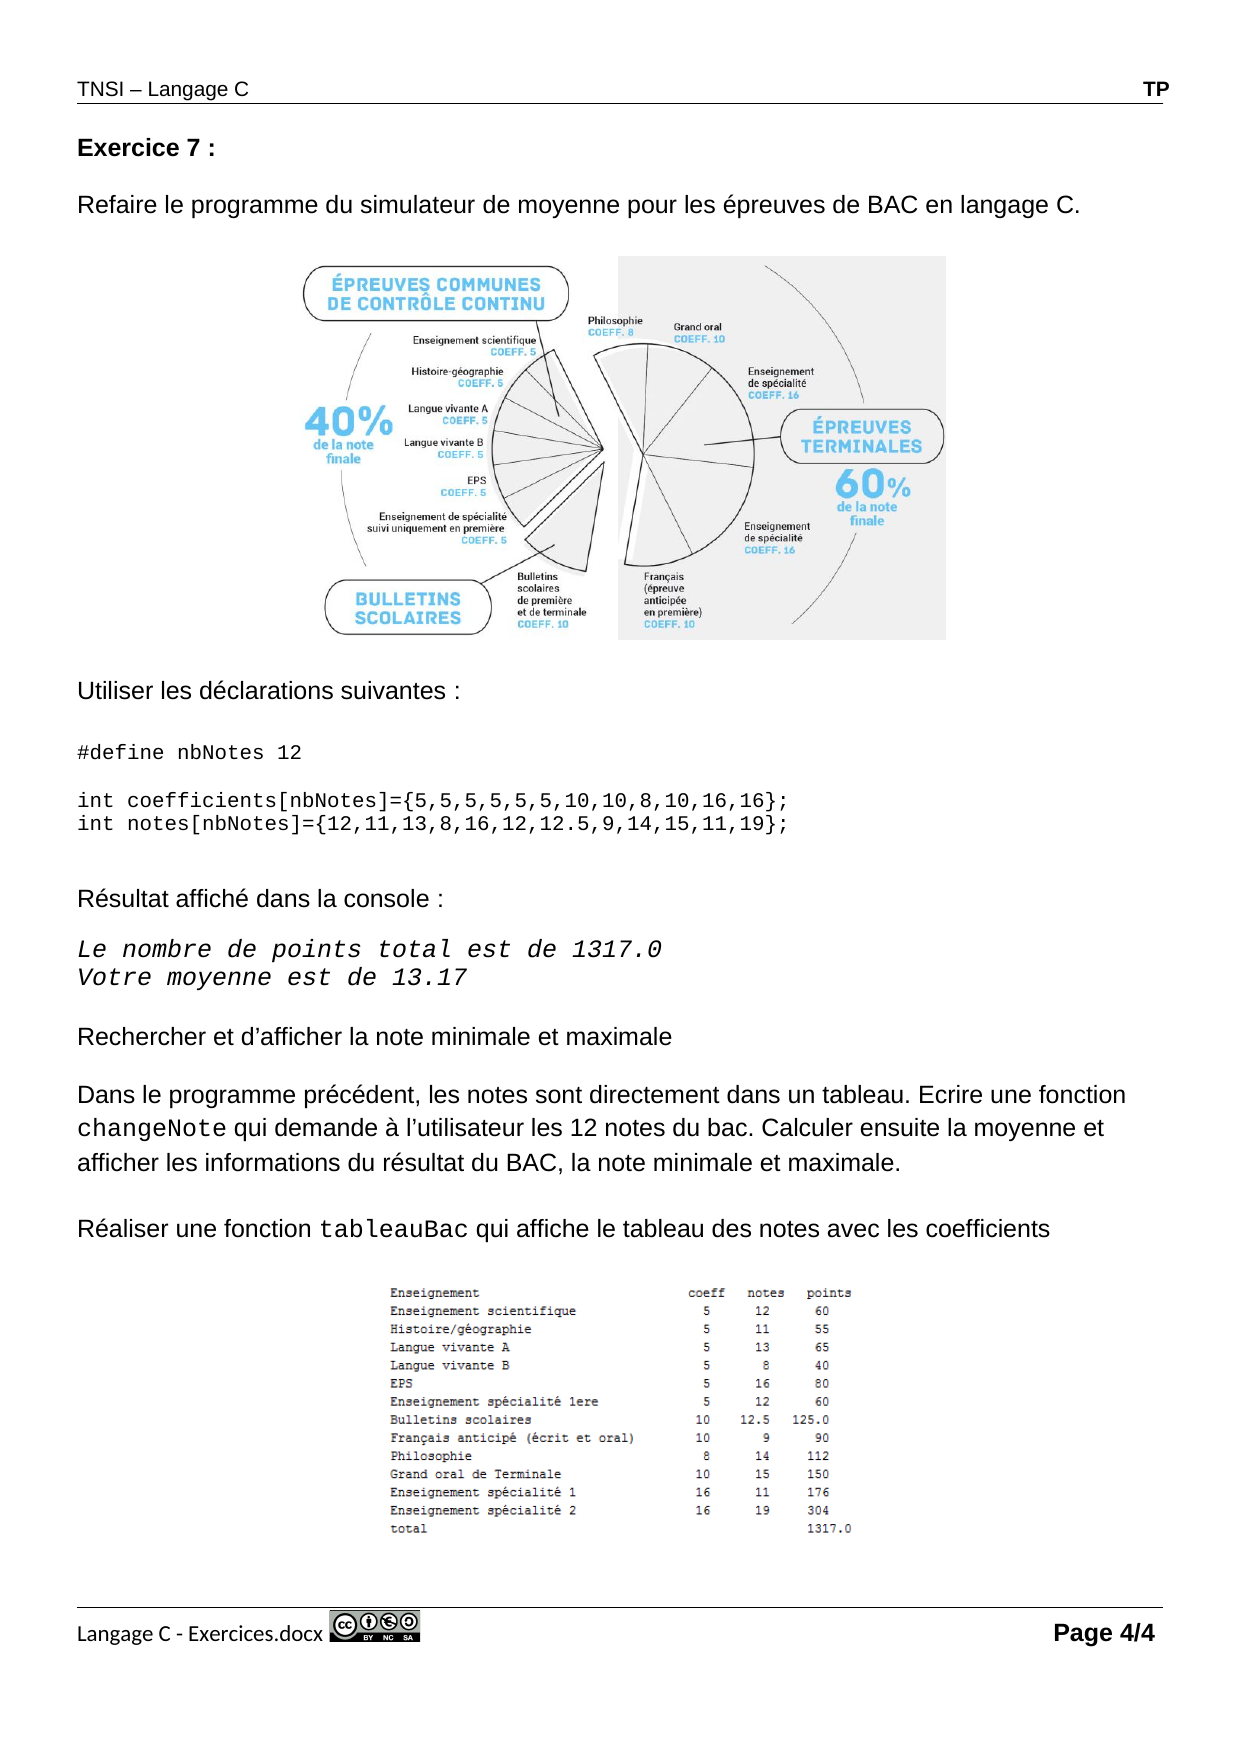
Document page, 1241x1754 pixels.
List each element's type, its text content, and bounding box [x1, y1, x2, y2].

text Exercice 7 : [77, 133, 1163, 161]
text #define nbNotes 12 [77, 742, 1163, 766]
text Réaliser une fonction tableauBac qui affiche le tableau des notes avec les coefficients [77, 1214, 1163, 1245]
text Dans le programme précédent, les notes sont directement dans un tableau. Ecrire une fonction changeNote qui demande à l’utilisateur les 12 notes du bac. Calculer ensuite la moyenne et afficher les informations du résultat du BAC, la note minimale et maximale. [77, 1079, 1163, 1177]
picture [293, 256, 947, 640]
text int coefficients[nbNotes]={5,5,5,5,5,5,10,10,8,10,16,16}; [77, 790, 1163, 813]
text Utiliser les déclarations suivantes : [77, 676, 1163, 705]
text Rechercher et d’afficher la note minimale et maximale [77, 1022, 1163, 1051]
picture [384, 1282, 856, 1539]
picture [329, 1610, 421, 1642]
text Résultat affiché dans la console : [77, 884, 1163, 913]
text int notes[nbNotes]={12,11,13,8,16,12,12.5,9,14,15,11,19}; [77, 813, 1163, 861]
text Le nombre de points total est de 1317.0 Votre moyenne est de 13.17 [77, 913, 1163, 993]
text Refaire le programme du simulateur de moyenne pour les épreuves de BAC en langage C. [77, 190, 1163, 219]
